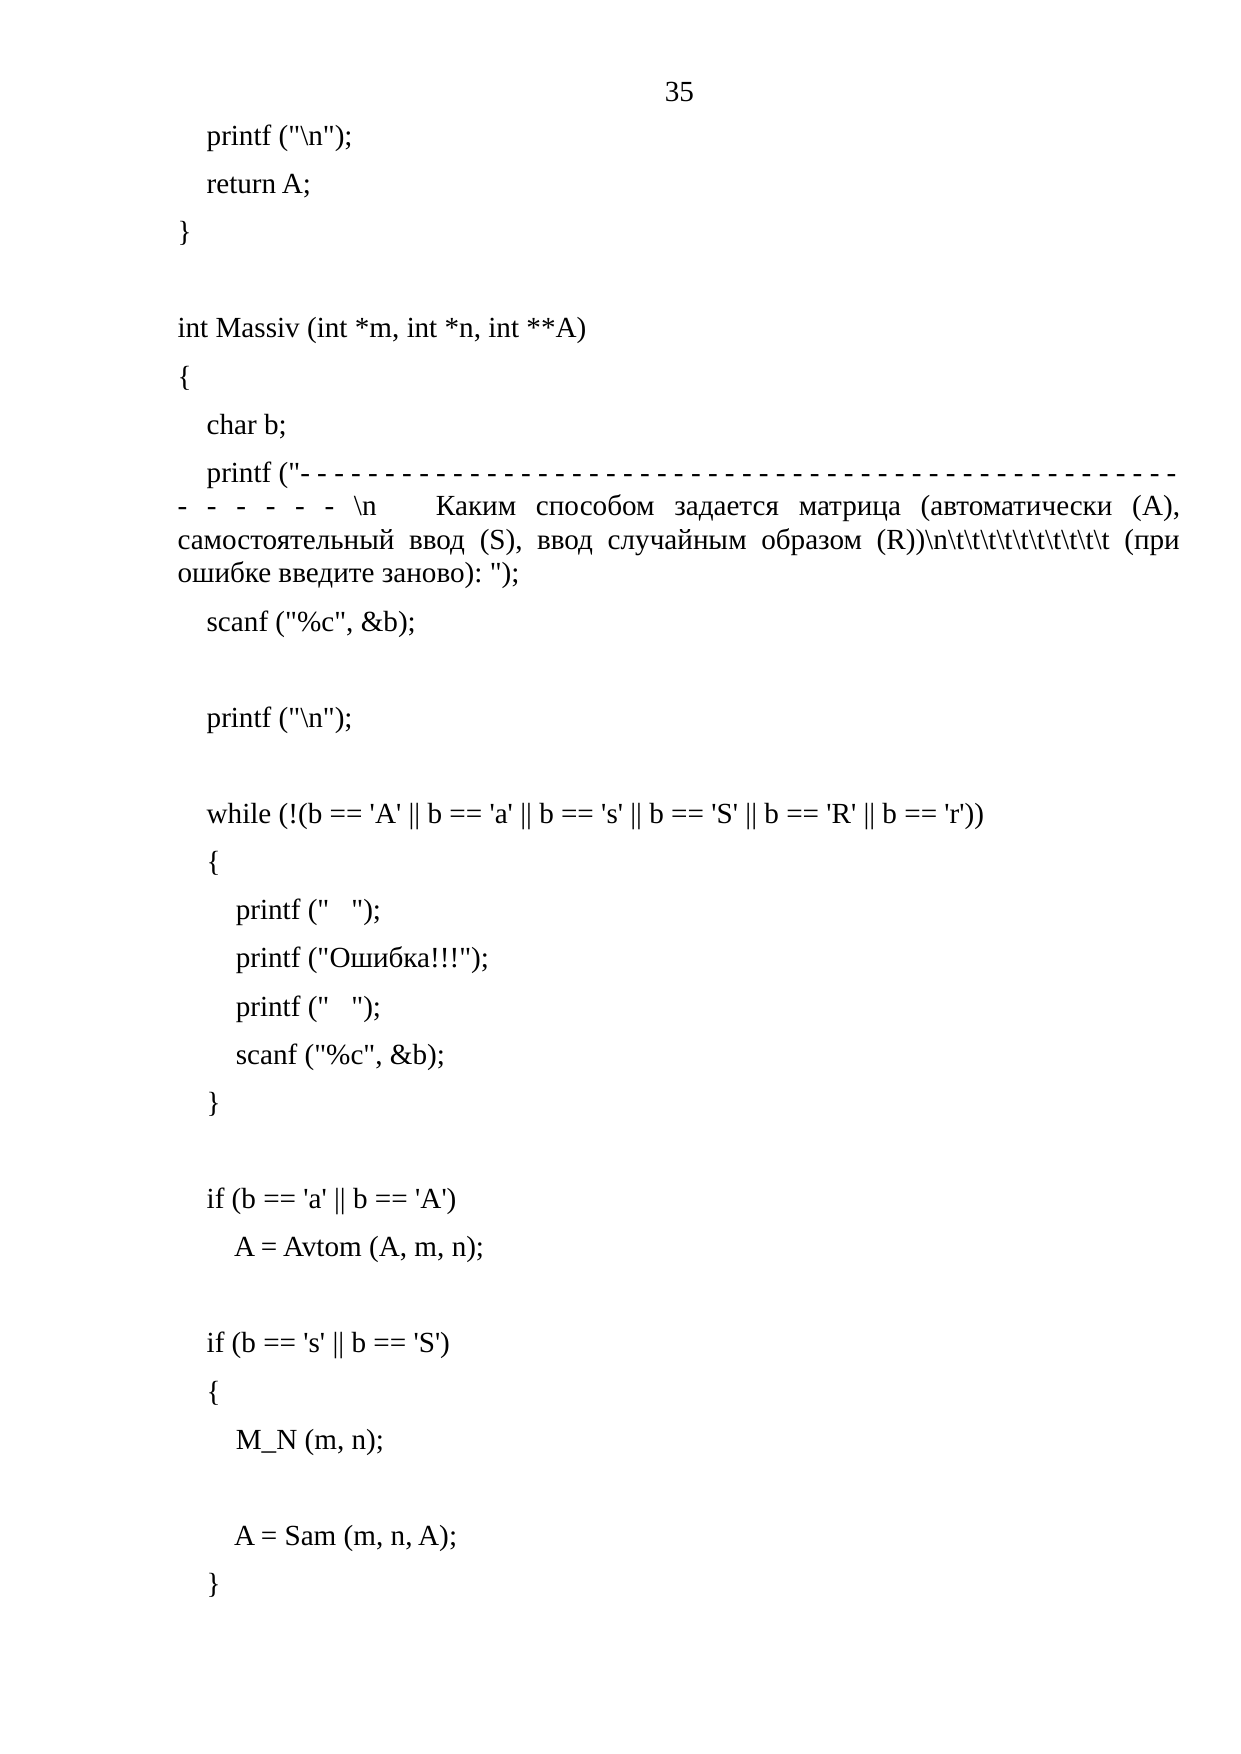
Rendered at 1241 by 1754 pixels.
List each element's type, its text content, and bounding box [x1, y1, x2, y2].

text printf (" "); [177, 989, 1181, 1022]
text } [177, 1566, 1181, 1600]
text A = Sam (m, n, A); [177, 1518, 1181, 1552]
text printf (" "); [177, 892, 1181, 926]
text printf ("- - - - - - - - - - - - - - - - - - - - - - - - - - - - - - - - - - - - - - - - - - - - - - - - - - - - - - - - - - \n Каким способом задается матрица (автоматически (A), самостоятельный ввод (S), ввод случайным образом (R))\n\t\t\t\t\t\t\t\t\t\t (при ошибке введите заново): "); [177, 455, 1181, 589]
text { [177, 1374, 1181, 1407]
text if (b == 'a' || b == 'A') [177, 1181, 1181, 1215]
text scanf ("%c", &b); [177, 1037, 1181, 1070]
text { [177, 359, 1181, 392]
text scanf ("%c", &b); [177, 604, 1181, 637]
text printf ("Ошибка!!!"); [177, 941, 1181, 974]
text int Massiv (int *m, int *n, int **A) [177, 311, 1181, 344]
text while (!(b == 'A' || b == 'a' || b == 's' || b == 'S' || b == 'R' || b == 'r')) [177, 796, 1181, 830]
text printf ("\n"); [177, 118, 1181, 152]
text return A; [177, 166, 1181, 200]
text M_N (m, n); [177, 1422, 1181, 1455]
text } [177, 1085, 1181, 1118]
text } [177, 214, 1181, 248]
text if (b == 's' || b == 'S') [177, 1326, 1181, 1359]
text { [177, 844, 1181, 878]
text char b; [177, 407, 1181, 440]
text printf ("\n"); [177, 700, 1181, 733]
text A = Avtom (A, m, n); [177, 1229, 1181, 1263]
